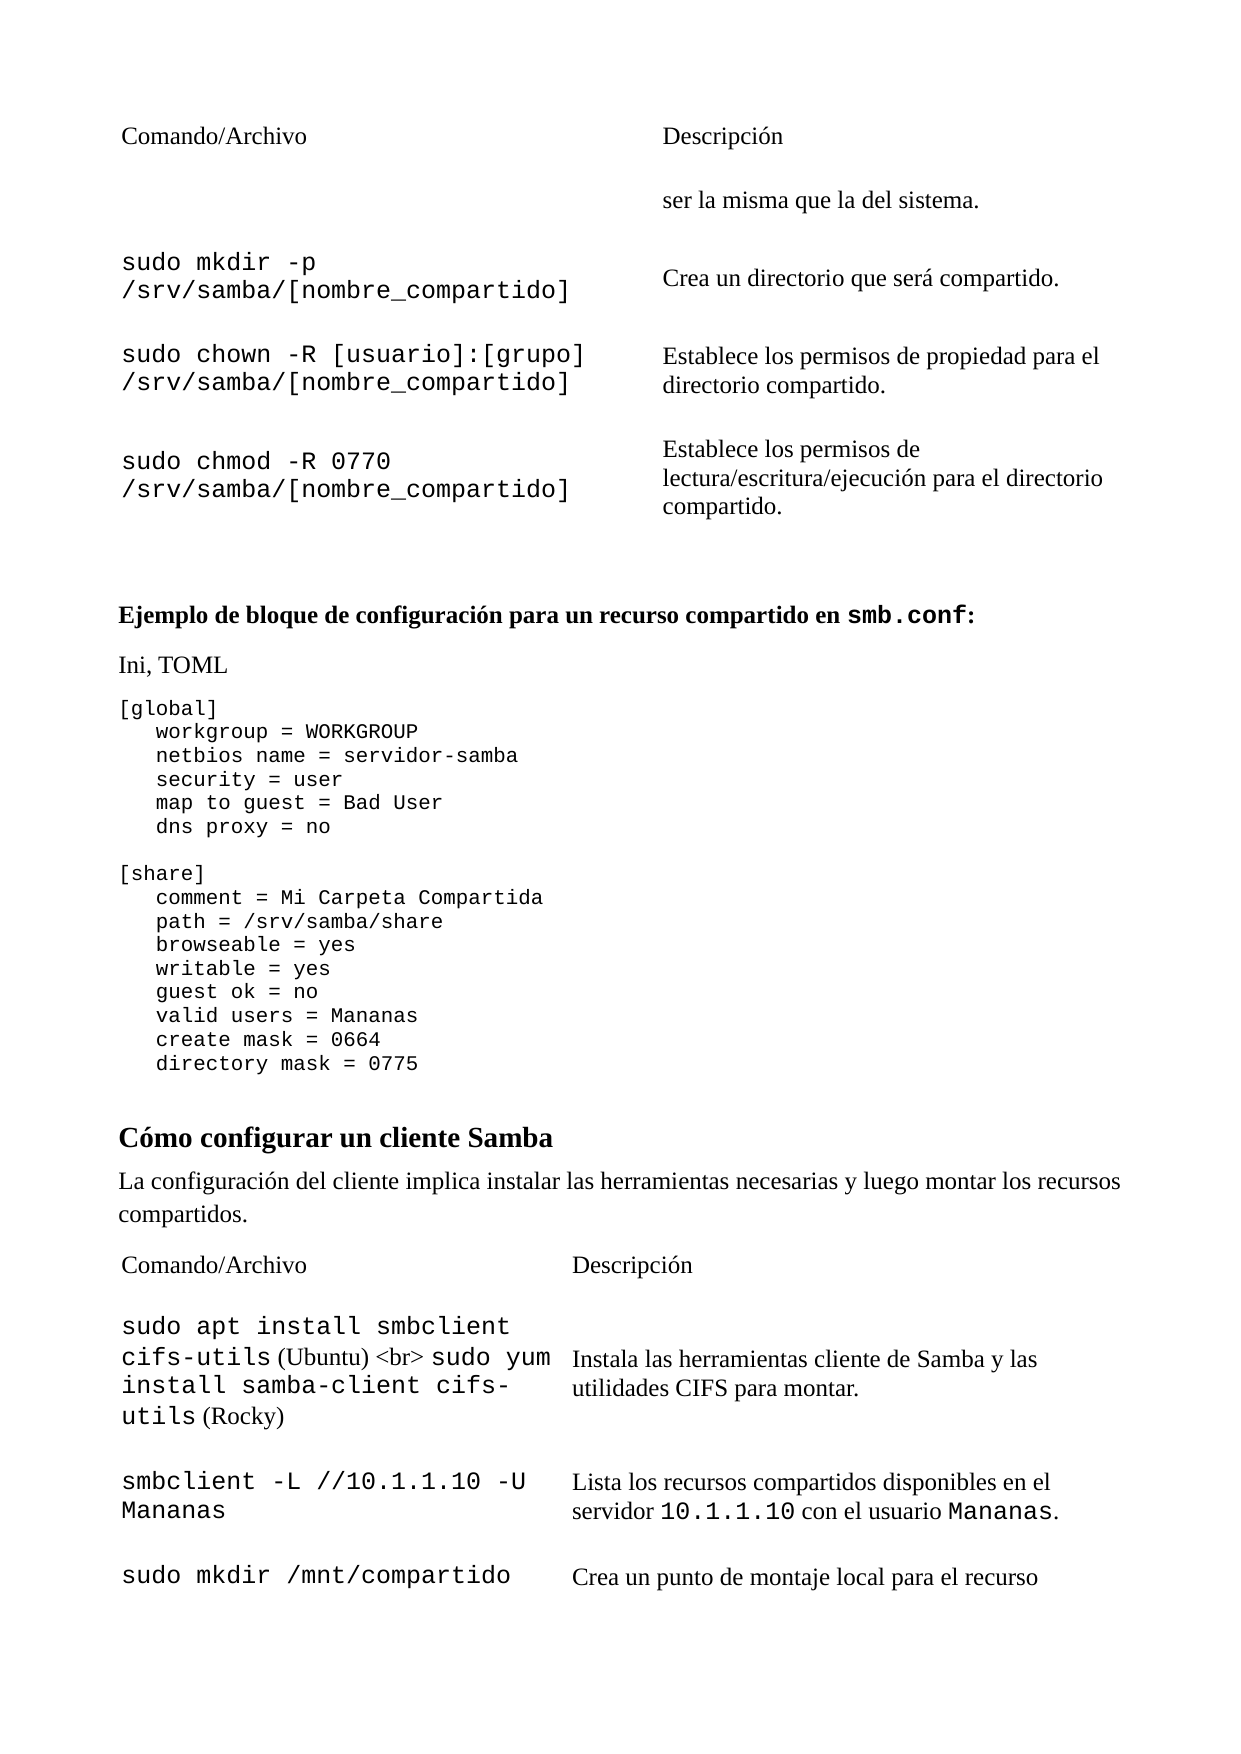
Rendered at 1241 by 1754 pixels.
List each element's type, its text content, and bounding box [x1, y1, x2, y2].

table_cell sudo chmod -R 0770 /srv/samba/[nombre_compartido] [118, 431, 659, 553]
text writable = yes [118, 958, 1122, 982]
table_header Comando/Archivo [118, 118, 659, 182]
table_cell ser la misma que la del sistema. [660, 182, 1122, 246]
subtitle Cómo configurar un cliente Samba [118, 1120, 1122, 1154]
text directory mask = 0775 [118, 1052, 1122, 1076]
text netbios name = servidor-samba [118, 745, 1122, 769]
table_cell Crea un directorio que será compartido. [660, 246, 1122, 338]
table_cell Instala las herramientas cliente de Samba y las utilidades CIFS para montar. [569, 1311, 1122, 1464]
text Ini, TOML [118, 650, 1122, 679]
table_cell sudo chown -R [usuario]:[grupo] /srv/samba/[nombre_compartido] [118, 338, 659, 431]
text map to guest = Bad User [118, 792, 1122, 816]
text comment = Mi Carpeta Compartida [118, 887, 1122, 911]
table_header Descripción [569, 1247, 1122, 1311]
text [global] [118, 698, 1122, 721]
text guest ok = no [118, 982, 1122, 1005]
table_cell smbclient -L //10.1.1.10 -U Mananas [118, 1465, 569, 1559]
text [share] [118, 863, 1122, 887]
table_header Comando/Archivo [118, 1247, 569, 1311]
table_cell [118, 182, 659, 246]
table_cell sudo apt install smbclient cifs-utils (Ubuntu) <br> sudo yum install samba-client cifs-utils (Rocky) [118, 1311, 569, 1464]
text path = /srv/samba/share [118, 911, 1122, 934]
table_cell sudo mkdir /mnt/compartido [118, 1560, 569, 1623]
text workgroup = WORKGROUP [118, 721, 1122, 745]
text create mask = 0664 [118, 1029, 1122, 1052]
text security = user [118, 769, 1122, 792]
table_header Descripción [660, 118, 1122, 182]
table_cell Establece los permisos de propiedad para el directorio compartido. [660, 338, 1122, 431]
text browseable = yes [118, 934, 1122, 958]
text La configuración del cliente implica instalar las herramientas necesarias y luego montar los recursos compartidos. [118, 1166, 1122, 1228]
table_cell Crea un punto de montaje local para el recurso [569, 1560, 1122, 1623]
table_cell sudo mkdir -p /srv/samba/[nombre_compartido] [118, 246, 659, 338]
table_cell Establece los permisos de lectura/escritura/ejecución para el directorio compartido. [660, 431, 1122, 553]
text dns proxy = no [118, 816, 1122, 840]
text Ejemplo de bloque de configuración para un recurso compartido en smb.conf: [118, 600, 1122, 631]
text valid users = Mananas [118, 1005, 1122, 1029]
table_cell Lista los recursos compartidos disponibles en el servidor 10.1.1.10 con el usuario Mananas. [569, 1465, 1122, 1559]
